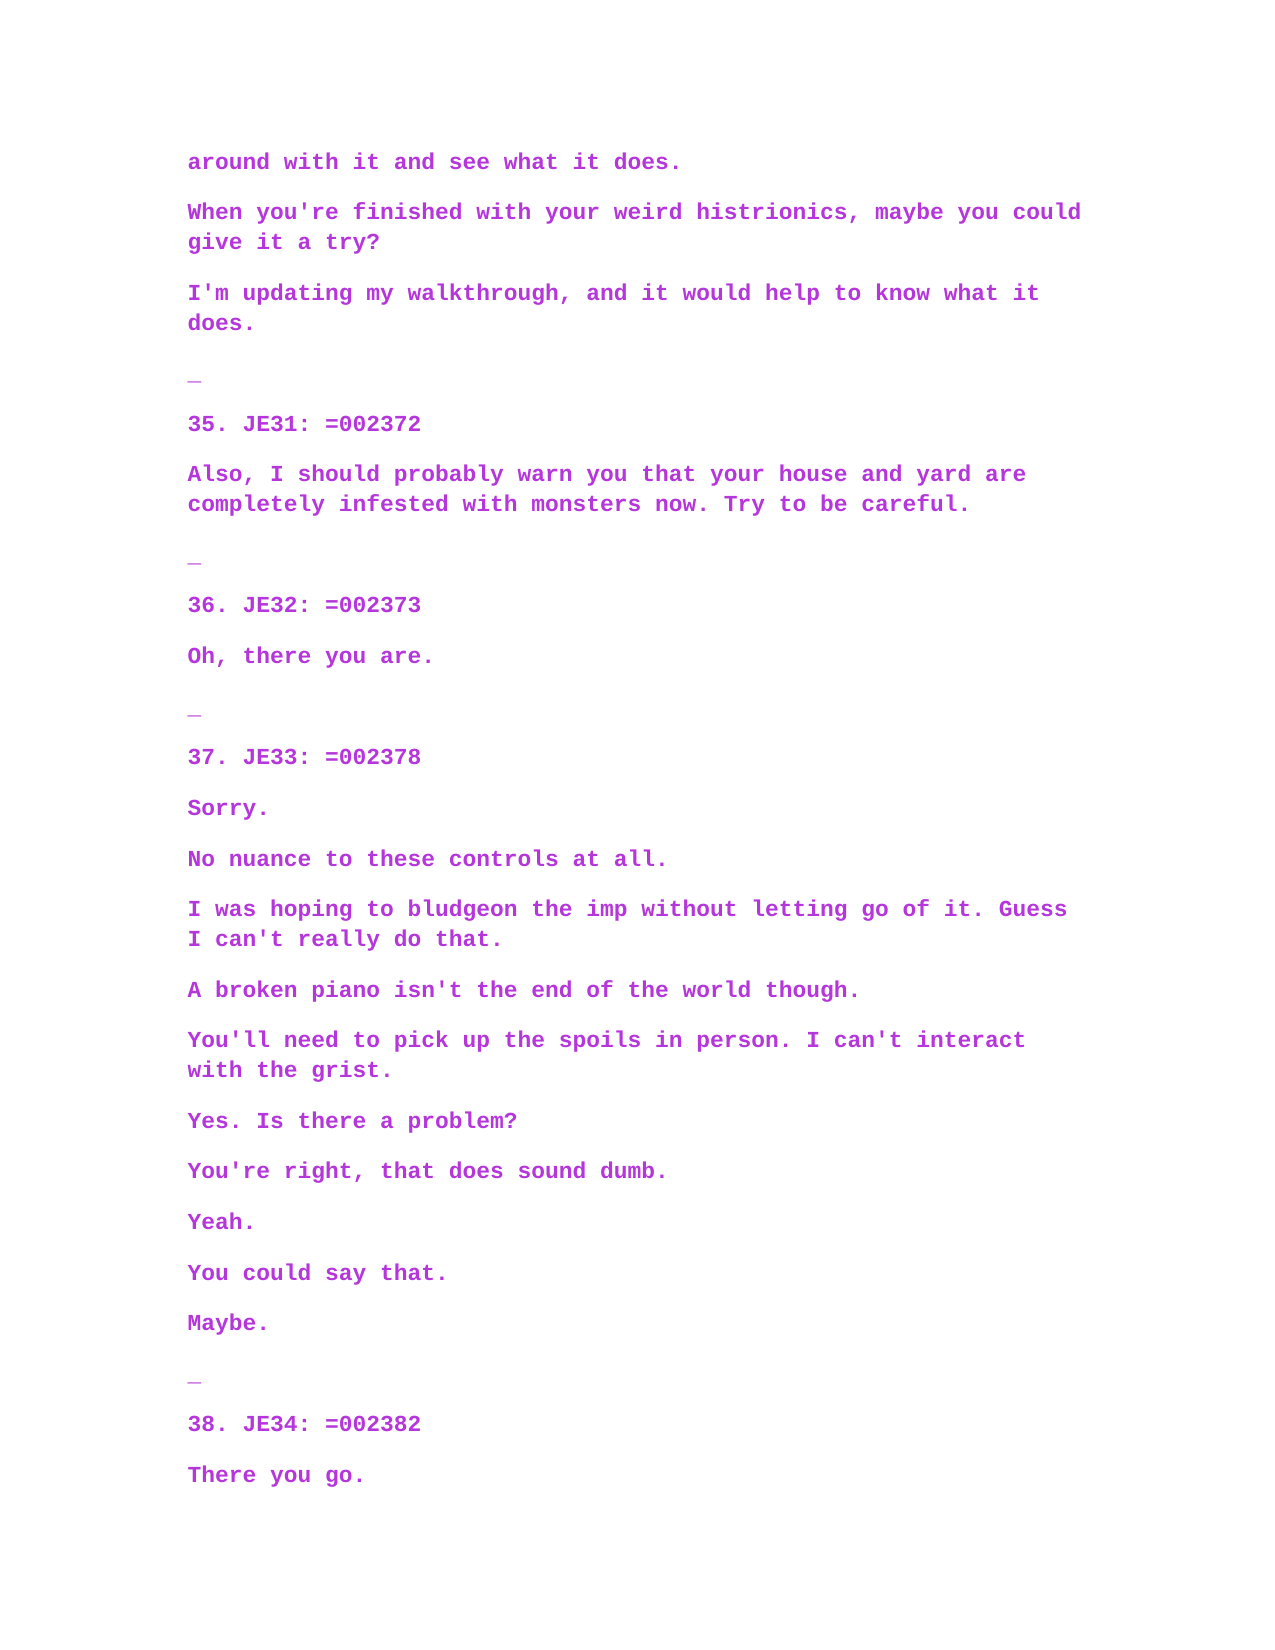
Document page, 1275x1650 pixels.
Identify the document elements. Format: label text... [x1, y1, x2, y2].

text around with it and see what it does. [187, 150, 1087, 176]
text _ [187, 543, 1087, 569]
text There you go. [187, 1463, 1087, 1489]
text _ [187, 1362, 1087, 1388]
text A broken piano isn't the end of the world though. [187, 978, 1087, 1004]
text 37. JE33: =002378 [187, 746, 1087, 772]
text You could say that. [187, 1261, 1087, 1287]
text Yes. Is there a problem? [187, 1109, 1087, 1135]
text _ [187, 361, 1087, 387]
text Maybe. [187, 1311, 1087, 1337]
text Yeah. [187, 1210, 1087, 1236]
text No nuance to these controls at all. [187, 847, 1087, 873]
text 38. JE34: =002382 [187, 1413, 1087, 1439]
text Oh, there you are. [187, 644, 1087, 670]
text 35. JE31: =002372 [187, 412, 1087, 438]
text 36. JE32: =002373 [187, 594, 1087, 620]
text I'm updating my walkthrough, and it would help to know what it does. [187, 281, 1087, 337]
text You'll need to pick up the spoils in person. I can't interact with the grist. [187, 1028, 1087, 1084]
text _ [187, 695, 1087, 721]
text Also, I should probably warn you that your house and yard are completely infested with monsters now. Try to be careful. [187, 463, 1087, 518]
text When you're finished with your weird histrionics, maybe you could give it a try? [187, 201, 1087, 256]
text You're right, that does sound dumb. [187, 1159, 1087, 1186]
text Sorry. [187, 796, 1087, 822]
text I was hoping to bludgeon the imp without letting go of it. Guess I can't really do that. [187, 897, 1087, 953]
